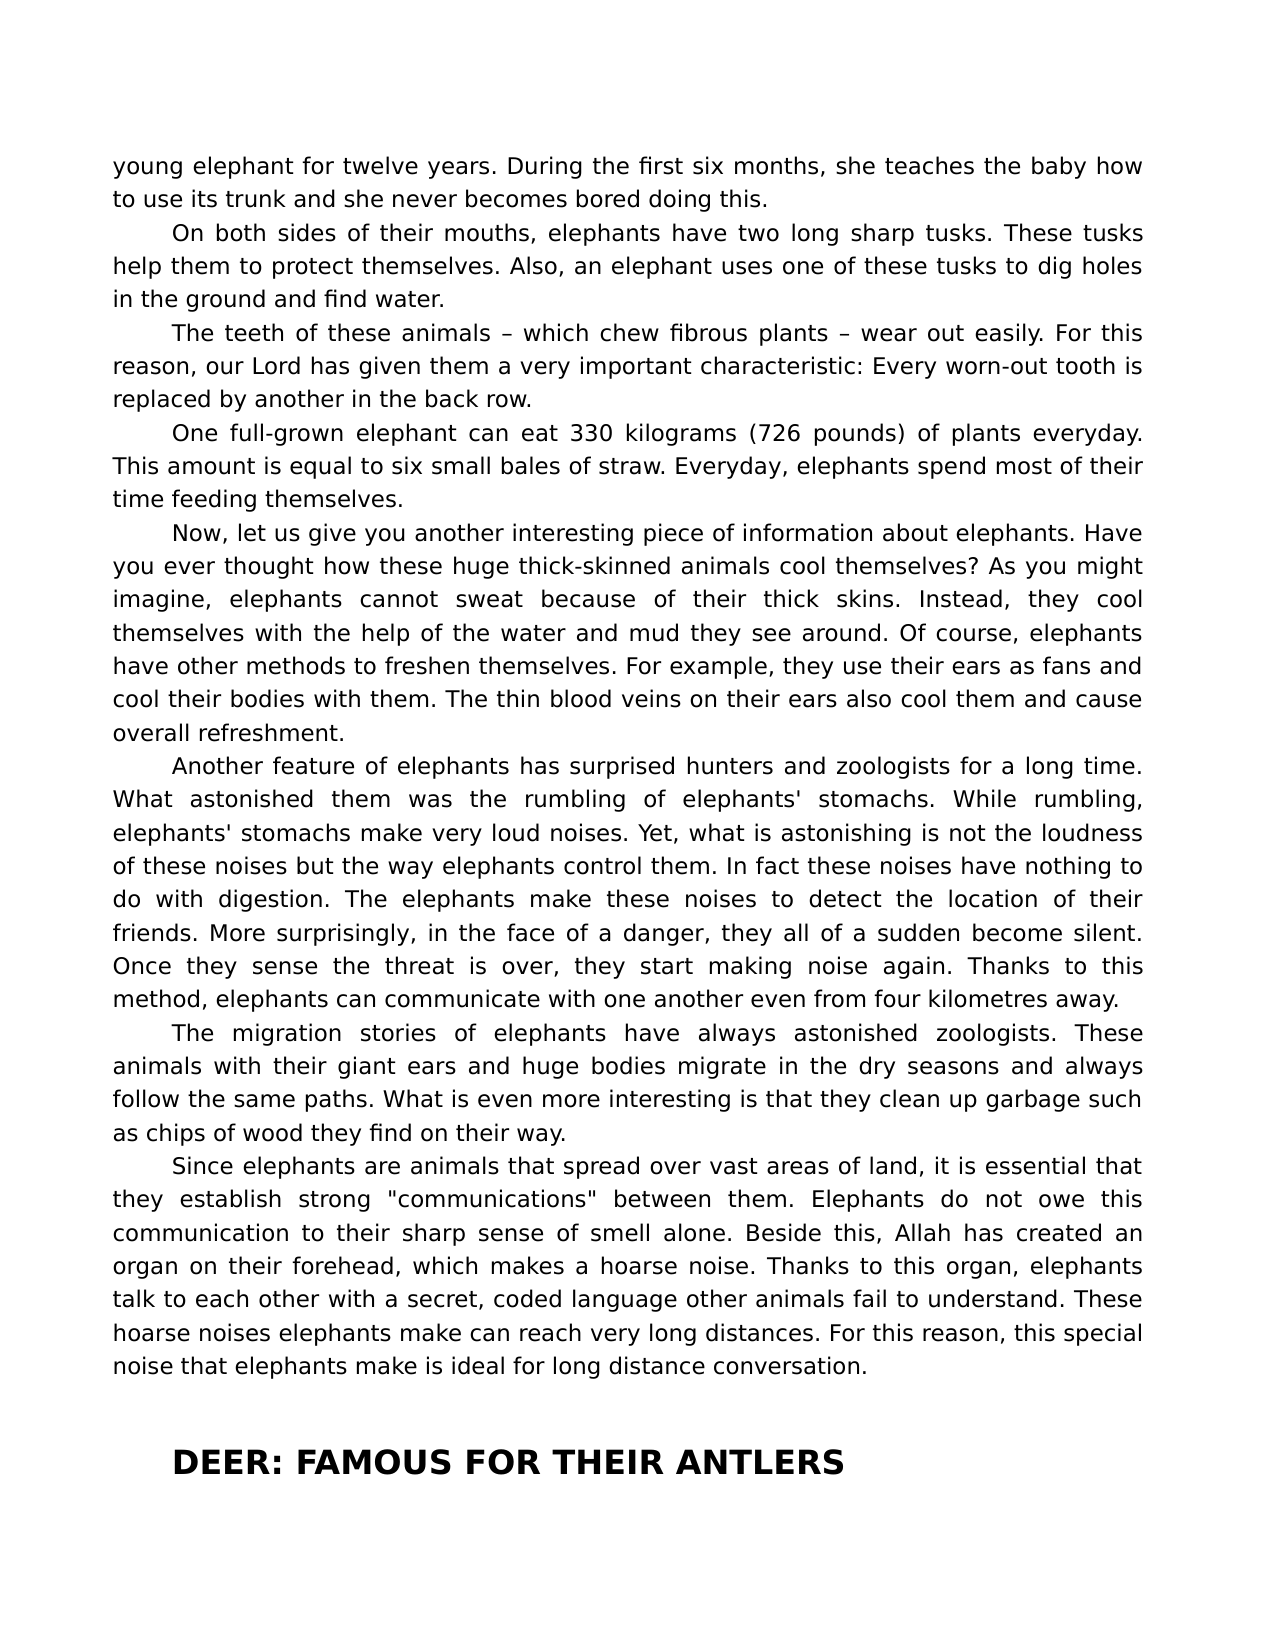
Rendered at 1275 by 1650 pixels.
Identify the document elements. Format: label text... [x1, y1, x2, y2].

text DEER: FAMOUS FOR THEIR ANTLERS [112, 1448, 1145, 1481]
text One full-grown elephant can eat 330 kilograms (726 pounds) of plants everyday. This amount is equal to six small bales of straw. Everyday, elephants spend most of their time feeding themselves. [112, 414, 1145, 514]
text young elephant for twelve years. During the first six months, she teaches the baby how to use its trunk and she never becomes bored doing this. [112, 148, 1145, 214]
text Since elephants are animals that spread over vast areas of land, it is essential that they establish strong "communications" between them. Elephants do not owe this communication to their sharp sense of smell alone. Beside this, Allah has created an organ on their forehead, which makes a hoarse noise. Thanks to this organ, elephants talk to each other with a secret, coded language other animals fail to understand. These hoarse noises elephants make can reach very long distances. For this reason, this special noise that elephants make is ideal for long distance conversation. [112, 1148, 1145, 1381]
text Another feature of elephants has surprised hunters and zoologists for a long time. What astonished them was the rumbling of elephants' stomachs. While rumbling, elephants' stomachs make very loud noises. Yet, what is astonishing is not the loudness of these noises but the way elephants control them. In fact these noises have nothing to do with digestion. The elephants make these noises to detect the location of their friends. More surprisingly, in the face of a danger, they all of a sudden become silent. Once they sense the threat is over, they start making noise again. Thanks to this method, elephants can communicate with one another even from four kilometres away. [112, 748, 1145, 1014]
text The migration stories of elephants have always astonished zoologists. These animals with their giant ears and huge bodies migrate in the dry seasons and always follow the same paths. What is even more interesting is that they clean up garbage such as chips of wood they find on their way. [112, 1014, 1145, 1148]
text On both sides of their mouths, elephants have two long sharp tusks. These tusks help them to protect themselves. Also, an elephant uses one of these tusks to dig holes in the ground and find water. [112, 214, 1145, 314]
text The teeth of these animals – which chew fibrous plants – wear out easily. For this reason, our Lord has given them a very important characteristic: Every worn-out tooth is replaced by another in the back row. [112, 314, 1145, 414]
text Now, let us give you another interesting piece of information about elephants. Have you ever thought how these huge thick-skinned animals cool themselves? As you might imagine, elephants cannot sweat because of their thick skins. Instead, they cool themselves with the help of the water and mud they see around. Of course, elephants have other methods to freshen themselves. For example, they use their ears as fans and cool their bodies with them. The thin blood veins on their ears also cool them and cause overall refreshment. [112, 514, 1145, 748]
